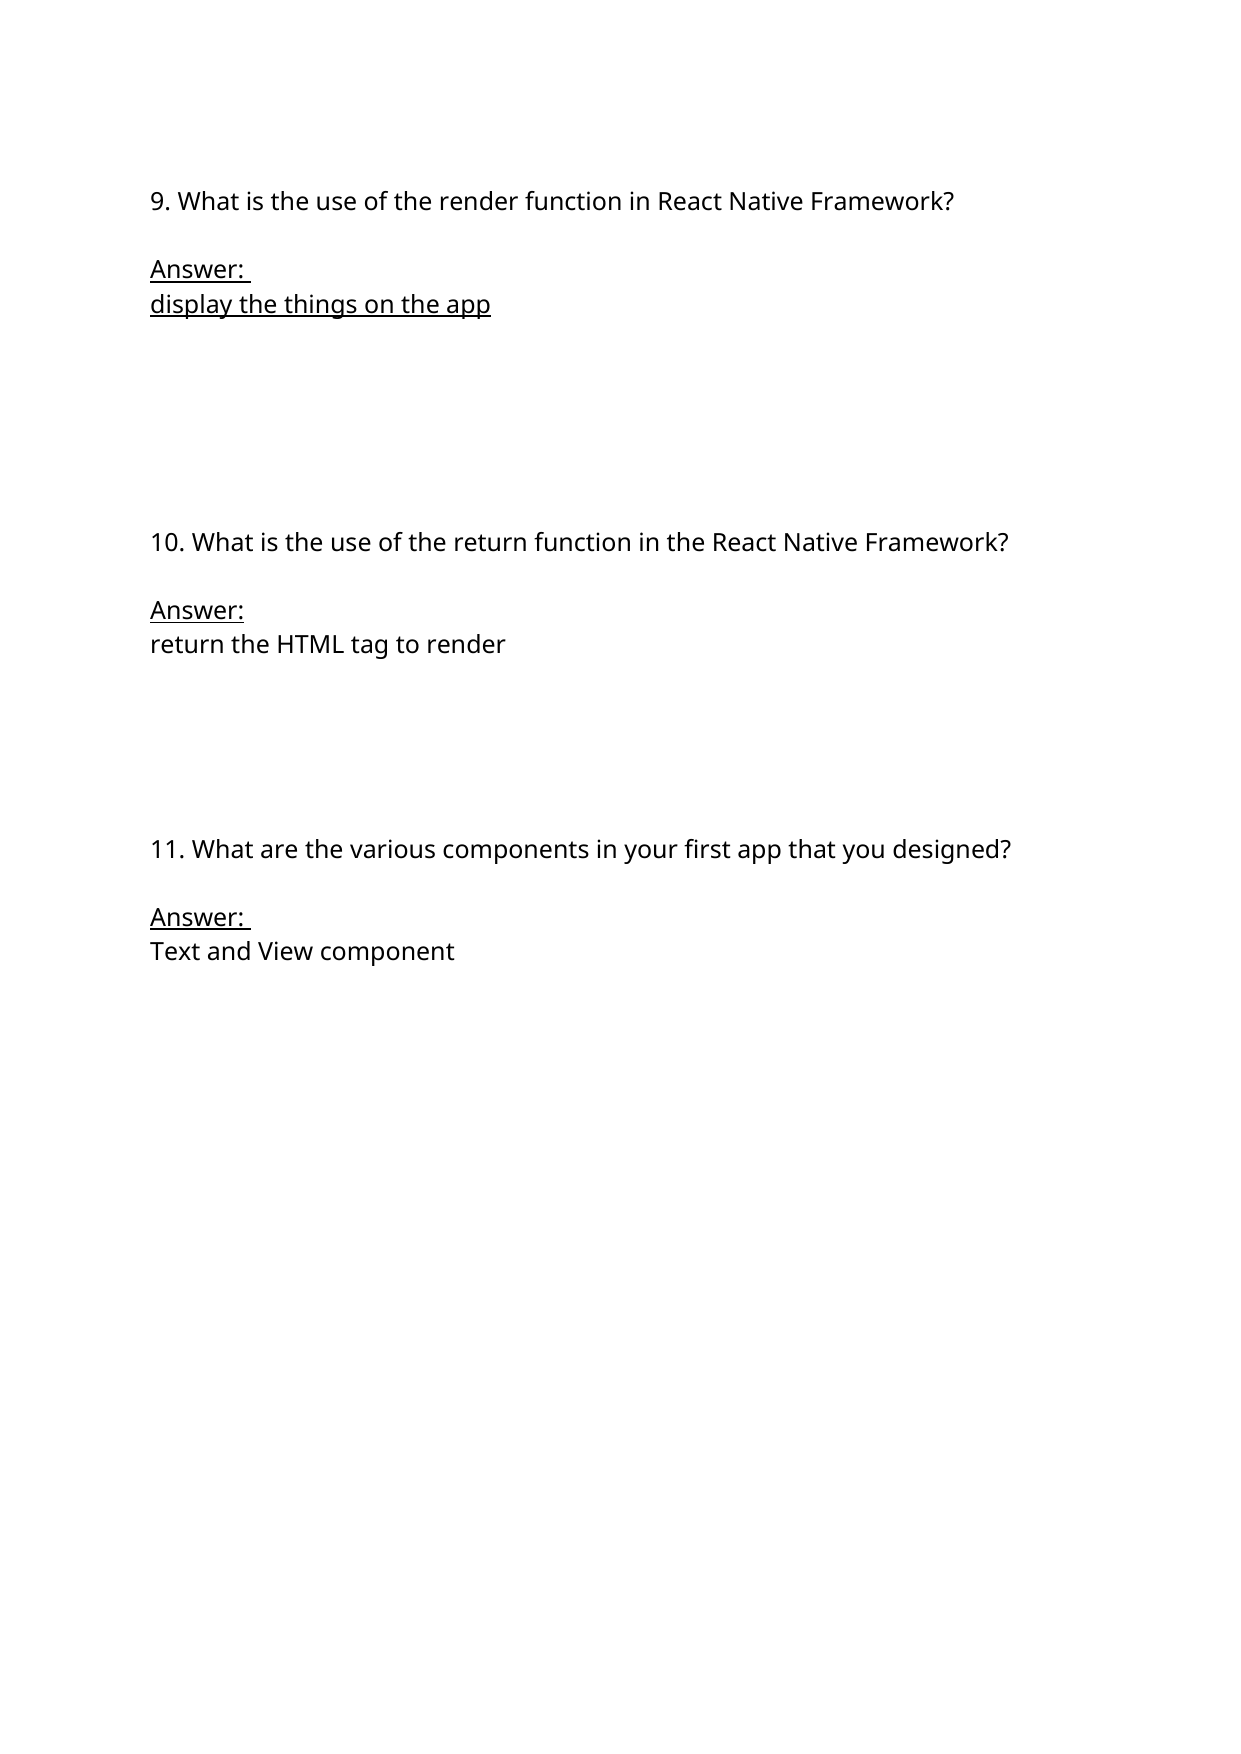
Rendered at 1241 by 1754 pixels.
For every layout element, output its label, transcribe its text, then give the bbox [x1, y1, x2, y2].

text return the HTML tag to render [150, 627, 1090, 661]
text Answer: [150, 593, 1090, 627]
text Answer: [150, 899, 1090, 933]
text 11. What are the various components in your first app that you designed? [150, 831, 1090, 865]
text Text and View component [150, 933, 1090, 967]
text display the things on the app [150, 286, 1090, 320]
text Answer: [150, 252, 1090, 286]
text 9. What is the use of the render function in React Native Framework? [150, 184, 1090, 218]
text 10. What is the use of the return function in the React Native Framework? [150, 525, 1090, 559]
